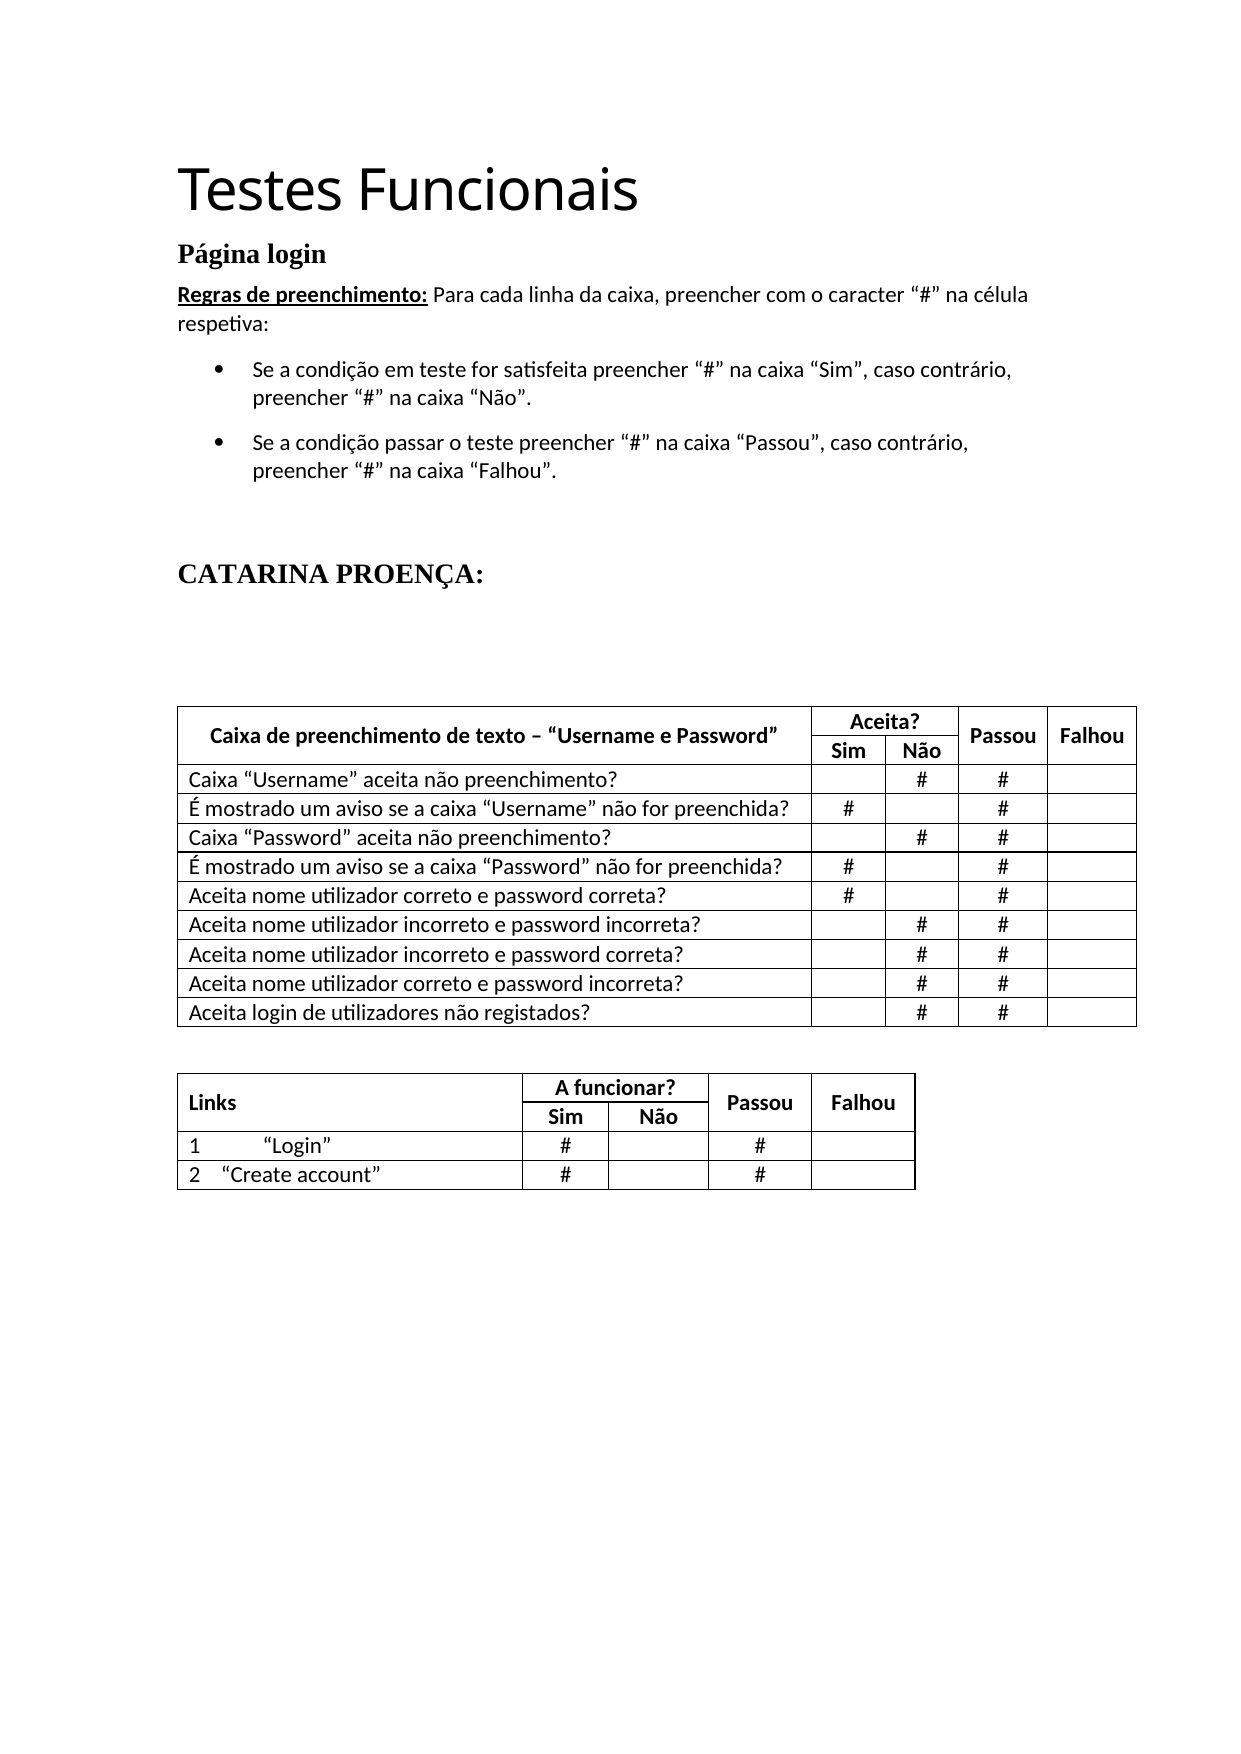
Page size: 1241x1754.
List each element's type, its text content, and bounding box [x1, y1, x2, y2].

table_cell # [812, 882, 885, 909]
table_cell [812, 940, 885, 968]
table_cell [812, 824, 885, 851]
subtitle CATARINA PROENÇA: [177, 557, 1063, 589]
table_cell Caixa “Password” aceita não preenchimento? [178, 824, 811, 851]
table_cell [1048, 824, 1136, 851]
table_cell [886, 794, 958, 822]
table_cell É mostrado um aviso se a caixa “Password” não for preenchida? [178, 853, 811, 881]
table_cell “Login” [178, 1132, 522, 1159]
table_cell [1048, 969, 1136, 997]
table_cell [812, 969, 885, 997]
table_cell [609, 1161, 708, 1189]
table_cell [1048, 998, 1136, 1026]
table_cell # [959, 998, 1047, 1026]
table_cell [886, 882, 958, 909]
table_cell [812, 1132, 914, 1159]
table_cell Não [609, 1103, 708, 1131]
table_header Passou [709, 1074, 811, 1131]
list Se a condição em teste for satisfeita preencher “#” na caixa “Sim”, caso contrário, preencher “#” na caixa “Não”. [215, 355, 1063, 411]
list Se a condição passar o teste preencher “#” na caixa “Passou”, caso contrário, preencher “#” na caixa “Falhou”. [215, 428, 1063, 484]
table_cell Sim [523, 1103, 608, 1131]
table_cell # [886, 969, 958, 997]
table_cell # [959, 882, 1047, 909]
table_cell # [959, 911, 1047, 939]
table_cell Sim [812, 736, 885, 764]
table_header Falhou [812, 1074, 914, 1131]
table_cell # [523, 1132, 608, 1159]
table_header Caixa de preenchimento de texto – “Username e Password” [178, 707, 811, 764]
table_cell Aceita nome utilizador incorreto e password incorreta? [178, 911, 811, 939]
table_cell [1048, 794, 1136, 822]
table_cell # [959, 969, 1047, 997]
table_cell # [709, 1161, 811, 1189]
table_cell [812, 911, 885, 939]
text Testes Funcionais [177, 148, 1063, 227]
table_header Aceita? [812, 707, 958, 735]
table_cell # [812, 794, 885, 822]
text Regras de preenchimento: Para cada linha da caixa, preencher com o caracter “#” na célula respetiva: [177, 280, 1063, 337]
table_header A funcionar? [523, 1074, 708, 1101]
table_cell [1048, 765, 1136, 793]
table_cell [886, 853, 958, 881]
table_cell # [886, 765, 958, 793]
table_cell [1048, 882, 1136, 909]
table_cell # [959, 940, 1047, 968]
table_cell # [886, 911, 958, 939]
table_cell Não [886, 736, 958, 764]
table_cell # [523, 1161, 608, 1189]
table_cell Caixa “Username” aceita não preenchimento? [178, 765, 811, 793]
subtitle Página login [177, 237, 1063, 270]
table_cell [1048, 911, 1136, 939]
table_cell [1048, 940, 1136, 968]
table_header Passou [959, 707, 1047, 764]
table_cell # [959, 824, 1047, 851]
table_cell Aceita nome utilizador correto e password correta? [178, 882, 811, 909]
table_cell Aceita nome utilizador correto e password incorreta? [178, 969, 811, 997]
table_cell # [959, 765, 1047, 793]
table_cell # [886, 998, 958, 1026]
table_cell Aceita login de utilizadores não registados? [178, 998, 811, 1026]
table_cell [609, 1132, 708, 1159]
table_header Falhou [1048, 707, 1136, 764]
table_cell É mostrado um aviso se a caixa “Username” não for preenchida? [178, 794, 811, 822]
table_cell # [886, 940, 958, 968]
table_cell [812, 998, 885, 1026]
table_cell [1048, 853, 1136, 881]
table_header Links [178, 1074, 522, 1131]
table_cell 2 “Create account” [178, 1161, 522, 1189]
table_cell # [959, 853, 1047, 881]
table_cell Aceita nome utilizador incorreto e password correta? [178, 940, 811, 968]
table_cell # [709, 1132, 811, 1159]
table_cell [812, 765, 885, 793]
table_cell # [886, 824, 958, 851]
table_cell [812, 1161, 914, 1189]
table_cell # [959, 794, 1047, 822]
table_cell # [812, 853, 885, 881]
